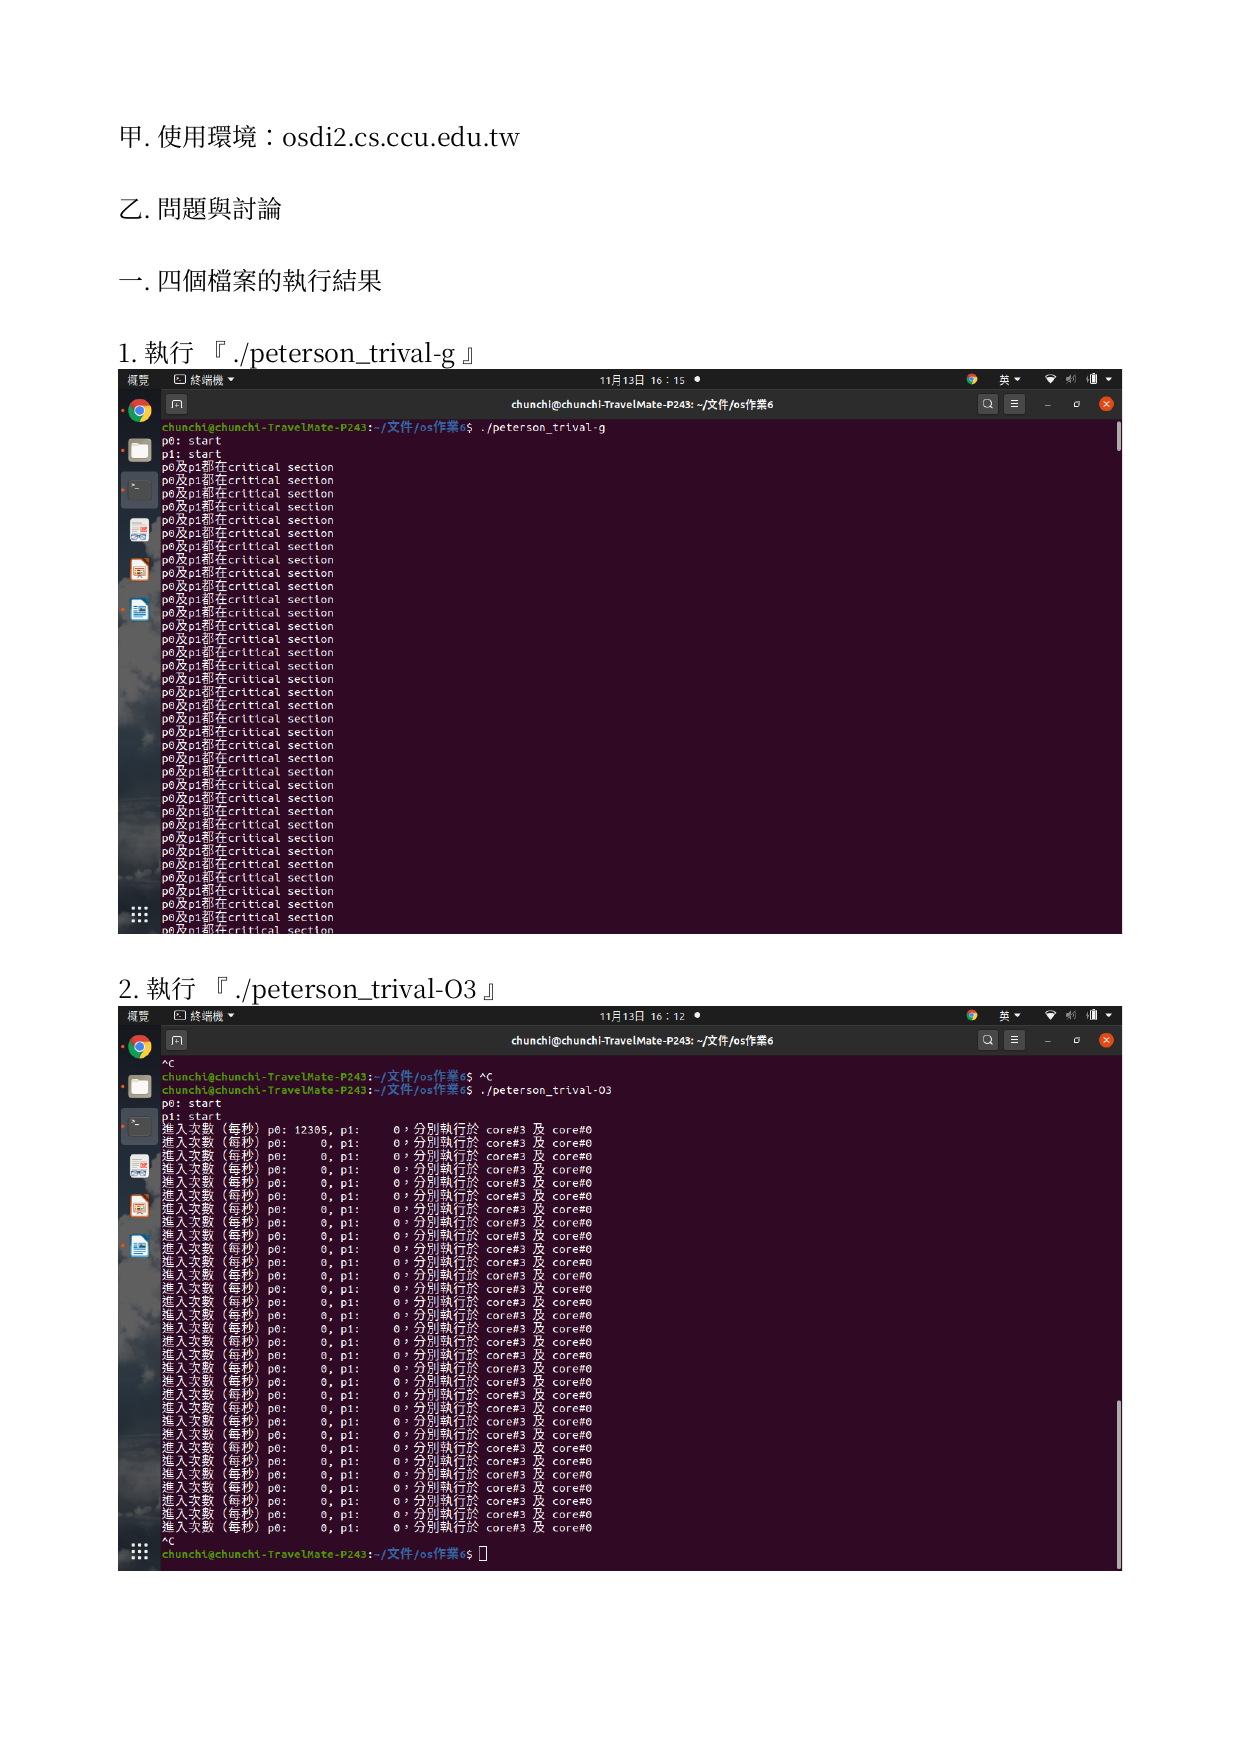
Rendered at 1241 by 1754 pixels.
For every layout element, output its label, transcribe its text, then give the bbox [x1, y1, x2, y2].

picture [118, 1006, 1123, 1571]
text 乙. 問題與討論 [118, 190, 1122, 226]
text 一. 四個檔案的執行結果 [118, 262, 1122, 298]
text 甲. 使用環境：osdi2.cs.ccu.edu.tw [118, 118, 1122, 154]
text 1. 執行 『 ./peterson_trival-g 』 [118, 334, 1122, 369]
text 2. 執行 『 ./peterson_trival-O3 』 [118, 970, 1122, 1006]
picture [118, 369, 1123, 934]
